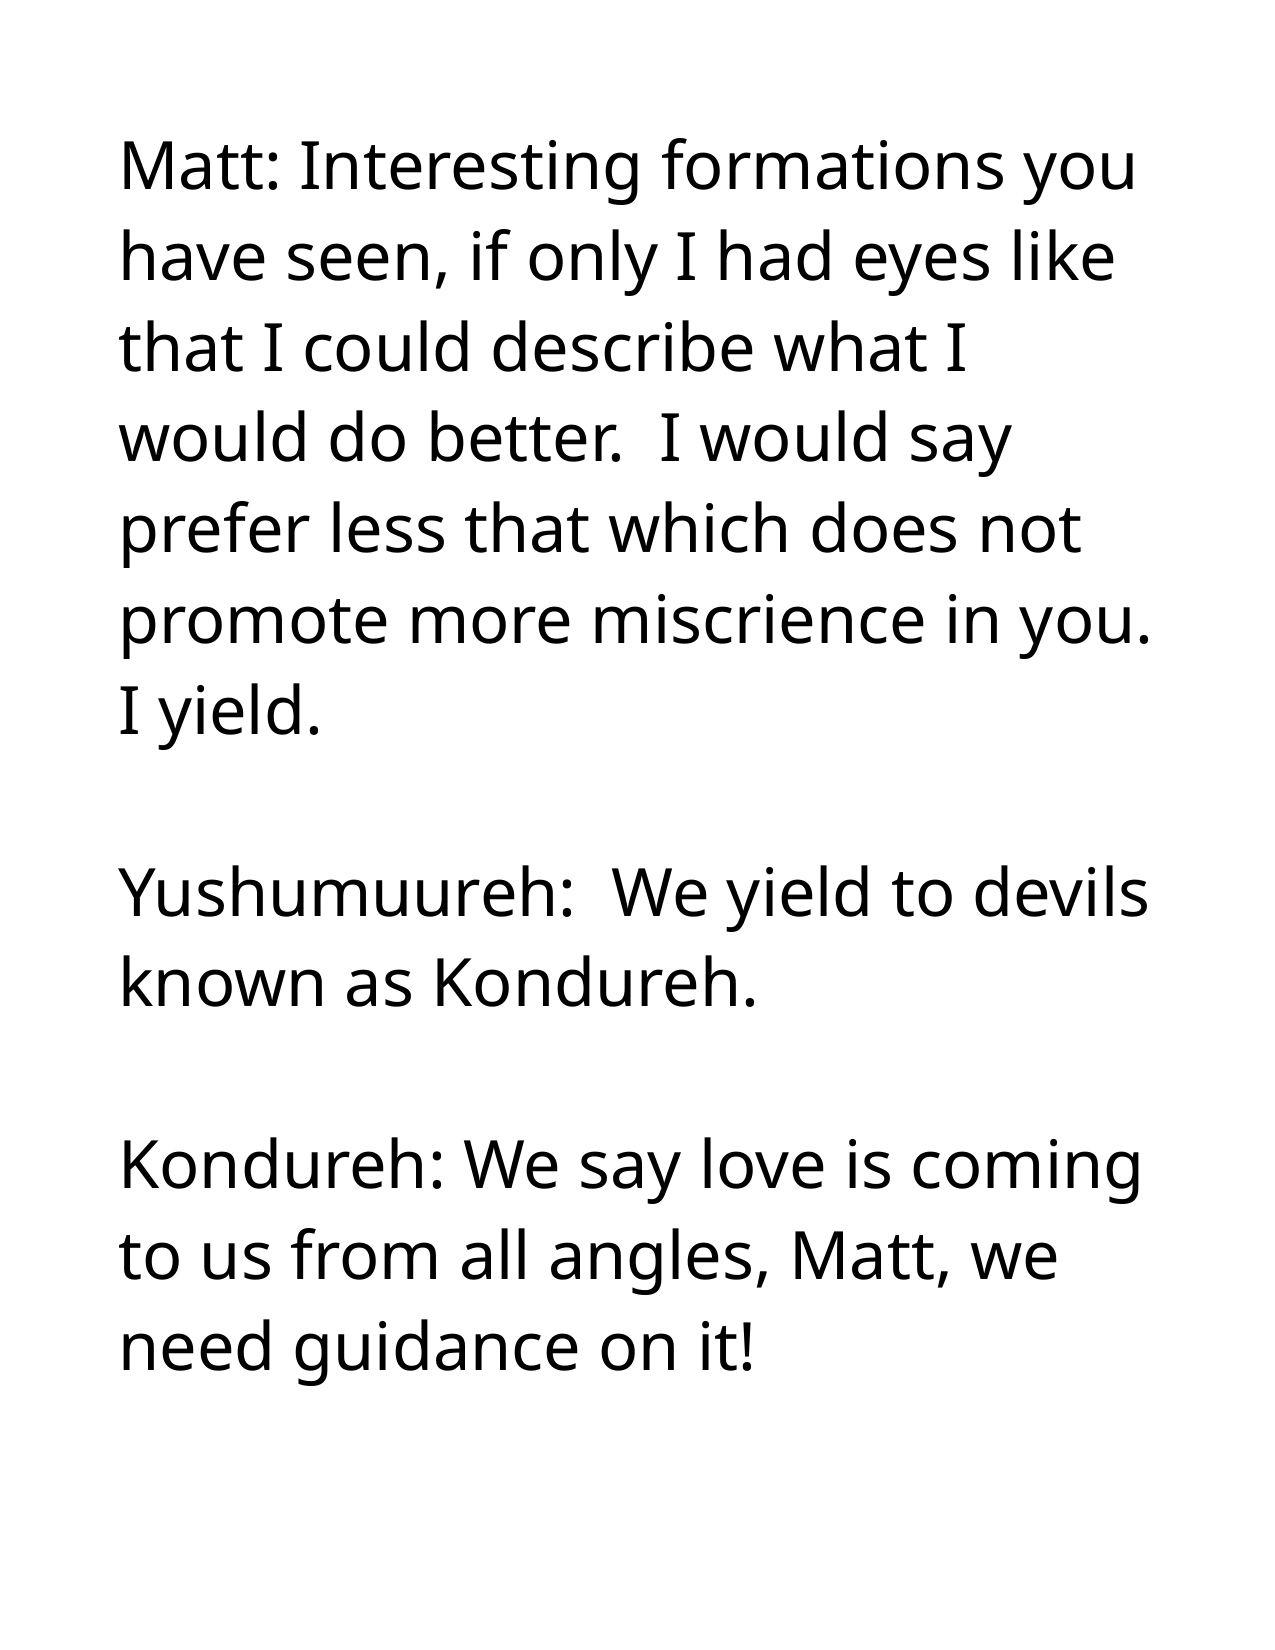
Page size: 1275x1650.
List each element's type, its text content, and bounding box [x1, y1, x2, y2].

text Matt: Interesting formations you have seen, if only I had eyes like that I could describe what I would do better. I would say prefer less that which does not promote more miscrience in you. I yield. [118, 118, 1157, 754]
text Kondureh: We say love is coming to us from all angles, Matt, we need guidance on it! [118, 1117, 1157, 1390]
text Yushumuureh: We yield to devils known as Kondureh. [118, 845, 1157, 1026]
